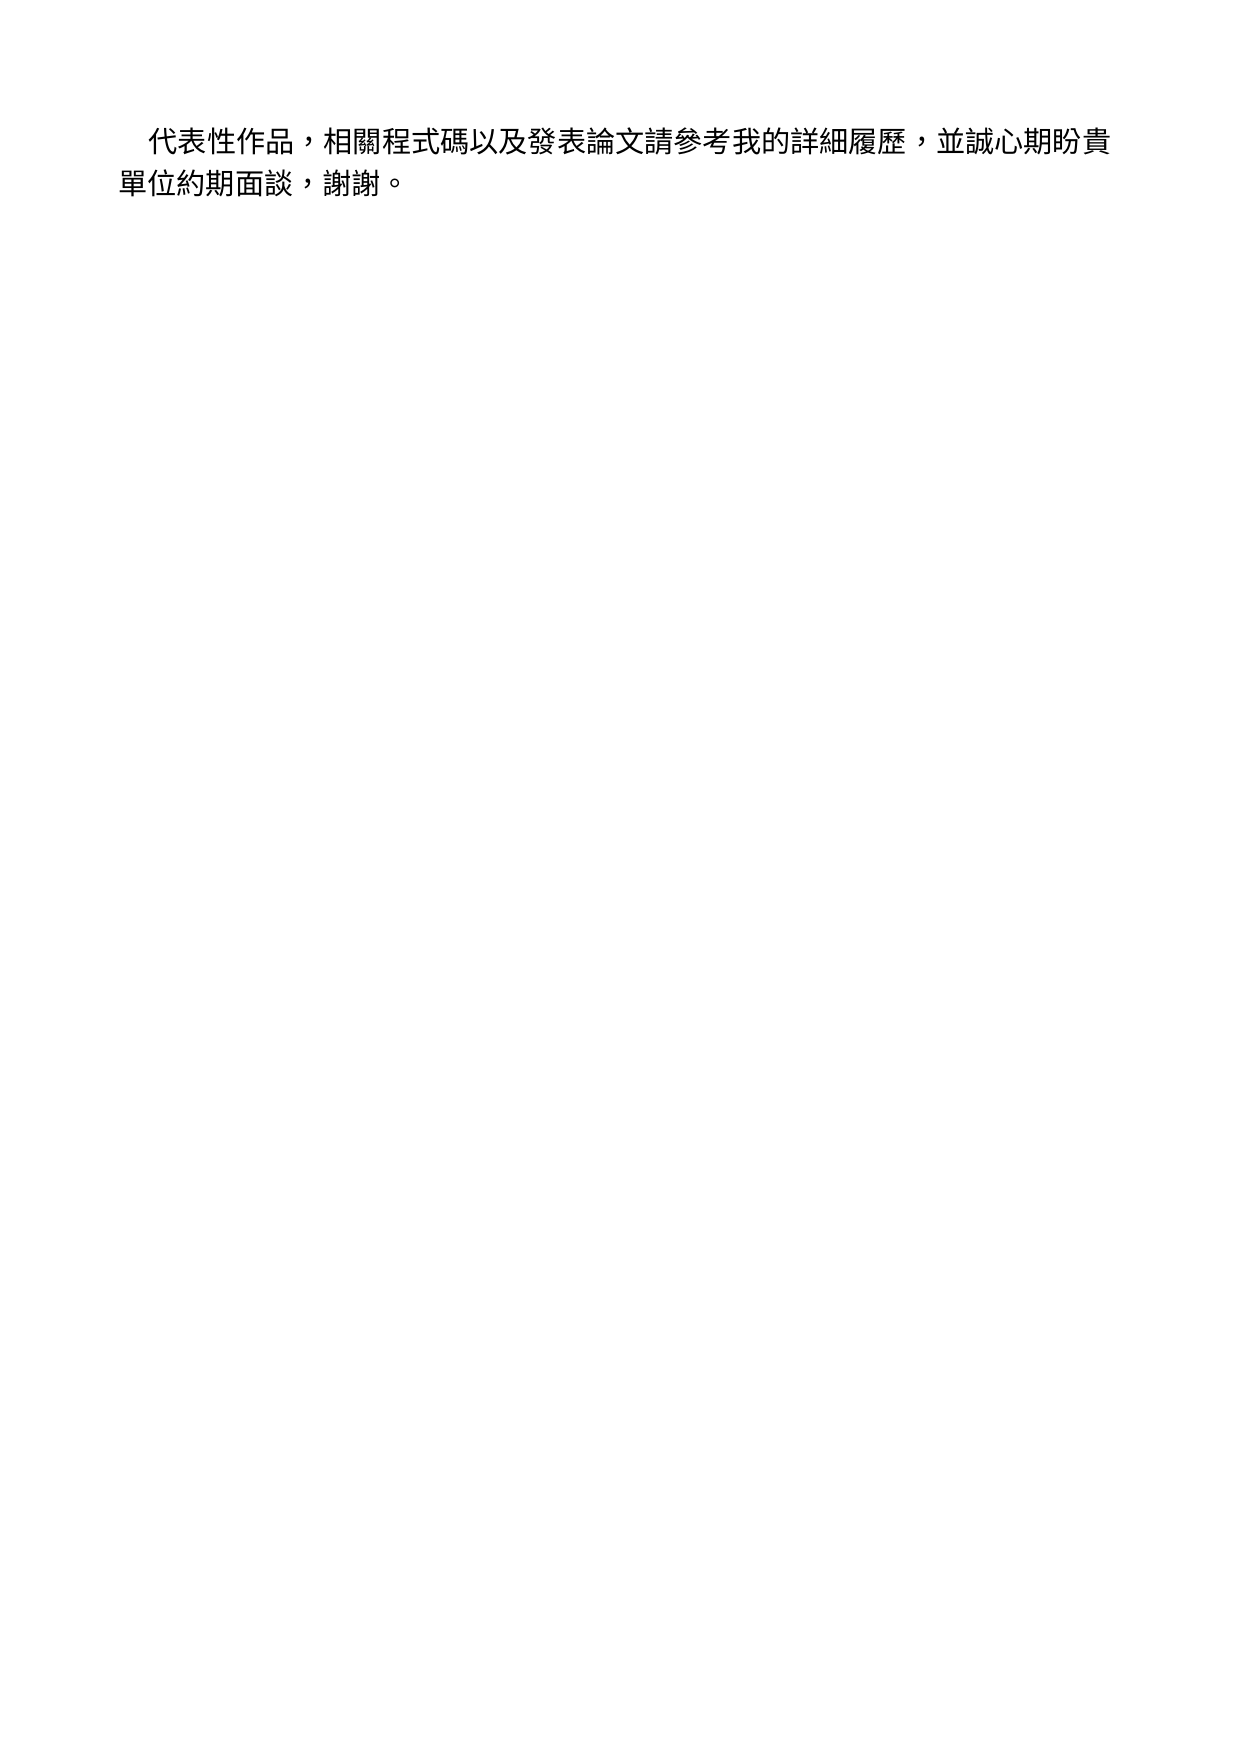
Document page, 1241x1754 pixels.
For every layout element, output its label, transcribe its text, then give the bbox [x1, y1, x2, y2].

text 代表性作品，相關程式碼以及發表論文請參考我的詳細履歷，並誠心期盼貴單位約期面談，謝謝。 [118, 118, 1122, 203]
